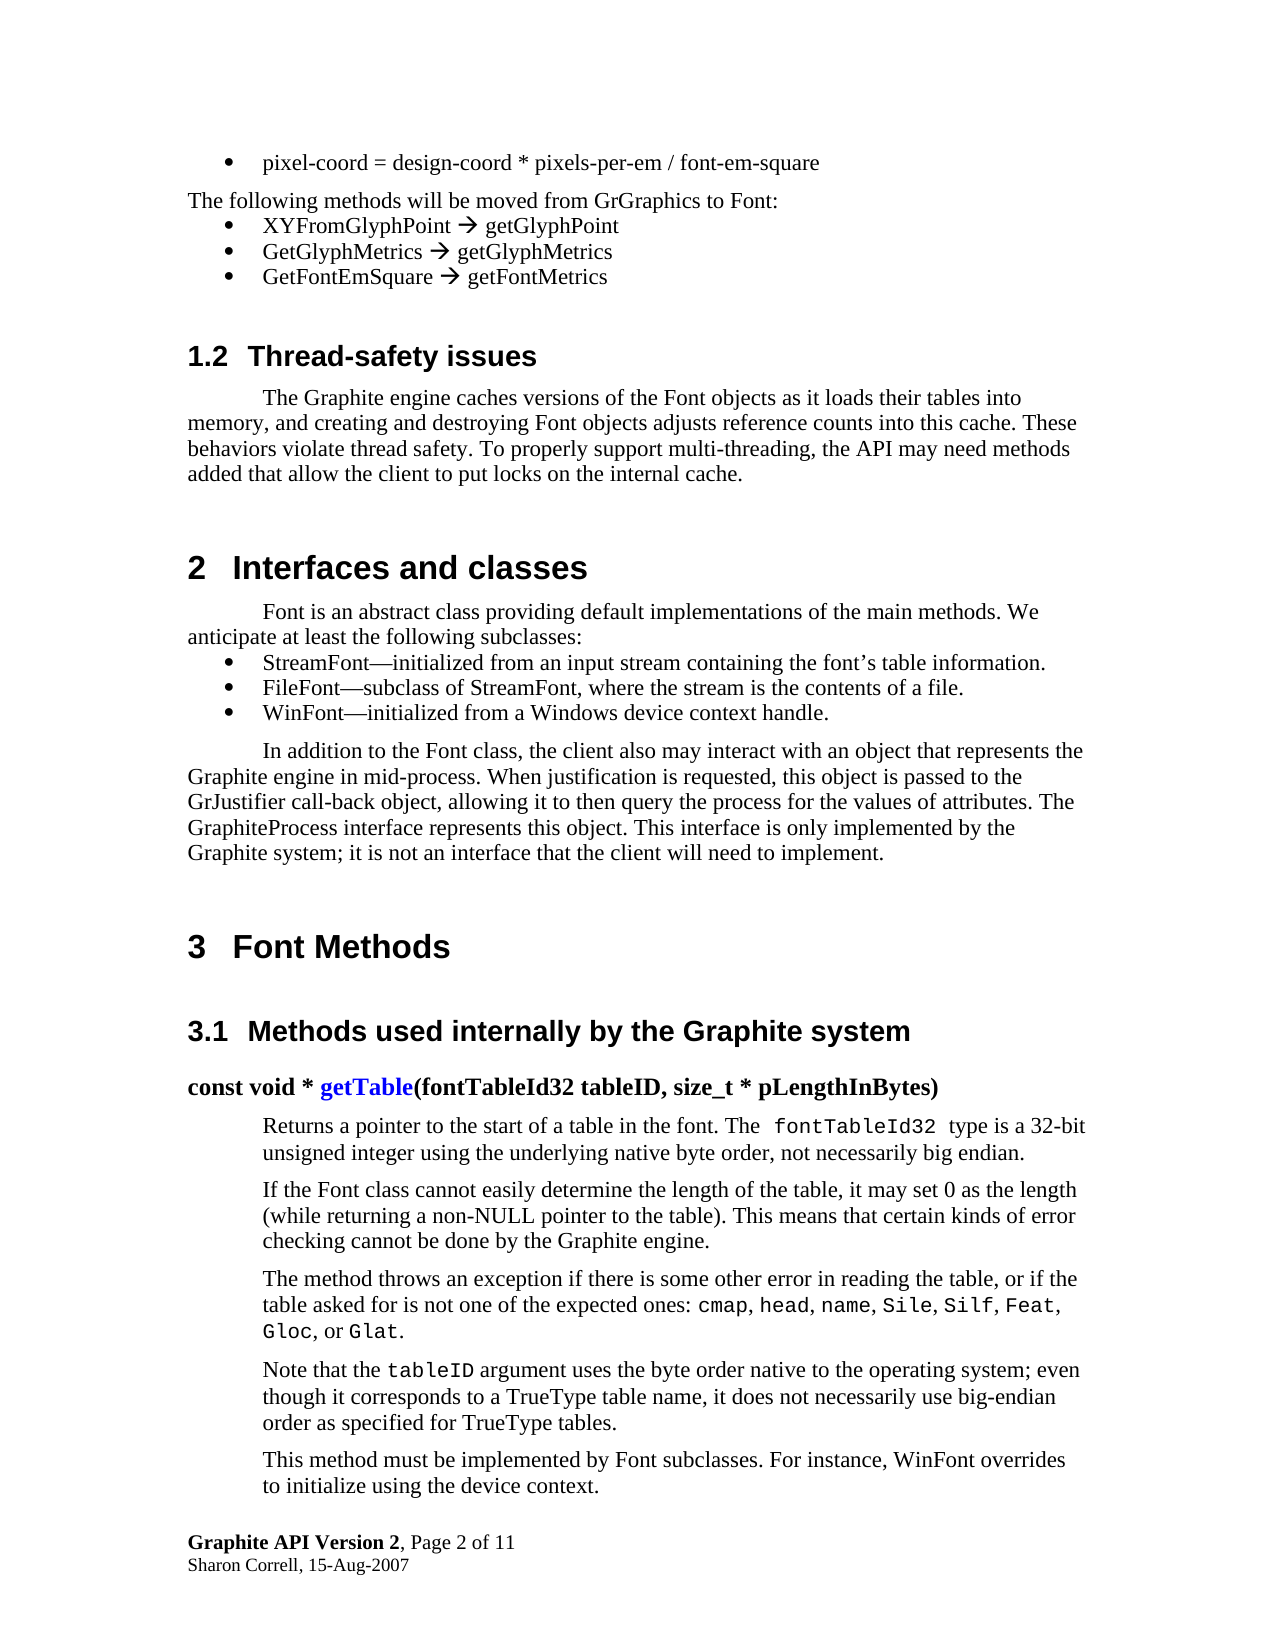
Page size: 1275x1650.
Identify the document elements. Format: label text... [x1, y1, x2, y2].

text The Graphite engine caches versions of the Font objects as it loads their tables into memory, and creating and destroying Font objects adjusts reference counts into this cache. These behaviors violate thread safety. To properly support multi-threading, the API may need methods added that allow the client to put locks on the internal cache. [187, 385, 1087, 486]
subtitle Interfaces and classes [187, 549, 1087, 586]
text If the Font class cannot easily determine the length of the table, it may set 0 as the length (while returning a non-NULL pointer to the table). This means that certain kinds of error checking cannot be done by the Graphite engine. [262, 1177, 1087, 1254]
list StreamFont—initialized from an input stream containing the font’s table information. [225, 649, 1087, 675]
text Font is an abstract class providing default implementations of the main methods. We anticipate at least the following subclasses: [187, 599, 1087, 649]
subtitle Thread-safety issues [187, 339, 1087, 372]
text The method throws an exception if there is some other error in reading the table, or if the table asked for is not one of the expected ones: cmap, head, name, Sile, Silf, Feat, Gloc, or Glat. [262, 1266, 1087, 1345]
text This method must be implemented by Font subclasses. For instance, WinFont overrides to initialize using the device context. [262, 1447, 1087, 1498]
text Note that the tableID argument uses the byte order native to the operating system; even though it corresponds to a TrueType table name, it does not necessarily use big-endian order as specified for TrueType tables. [262, 1357, 1087, 1435]
subtitle Font Methods [187, 928, 1087, 965]
text Returns a pointer to the start of a table in the font. The fontTableId32 type is a 32-bit unsigned integer using the underlying native byte order, not necessarily big endian. [262, 1113, 1087, 1165]
list FileFont—subclass of StreamFont, where the stream is the contents of a file. [225, 675, 1087, 700]
text The following methods will be moved from GrGraphics to Font: [187, 188, 1087, 213]
list pixel-coord = design-coord * pixels-per-em / font-em-square [225, 150, 1087, 175]
list GetFontEmSquare à getFontMetrics [225, 264, 1087, 289]
subtitle Methods used internally by the Graphite system [187, 1015, 1087, 1048]
list GetGlyphMetrics à getGlyphMetrics [225, 239, 1087, 264]
text const void * getTable(fontTableId32 tableID, size_t * pLengthInBytes) [187, 1073, 1087, 1100]
list WinFont—initialized from a Windows device context handle. [225, 700, 1087, 726]
text In addition to the Font class, the client also may interact with an object that represents the Graphite engine in mid-process. When justification is requested, this object is passed to the GrJustifier call-back object, allowing it to then query the process for the values of attributes. The GraphiteProcess interface represents this object. This interface is only implemented by the Graphite system; it is not an interface that the client will need to implement. [187, 738, 1087, 865]
list XYFromGlyphPoint à getGlyphPoint [225, 213, 1087, 239]
